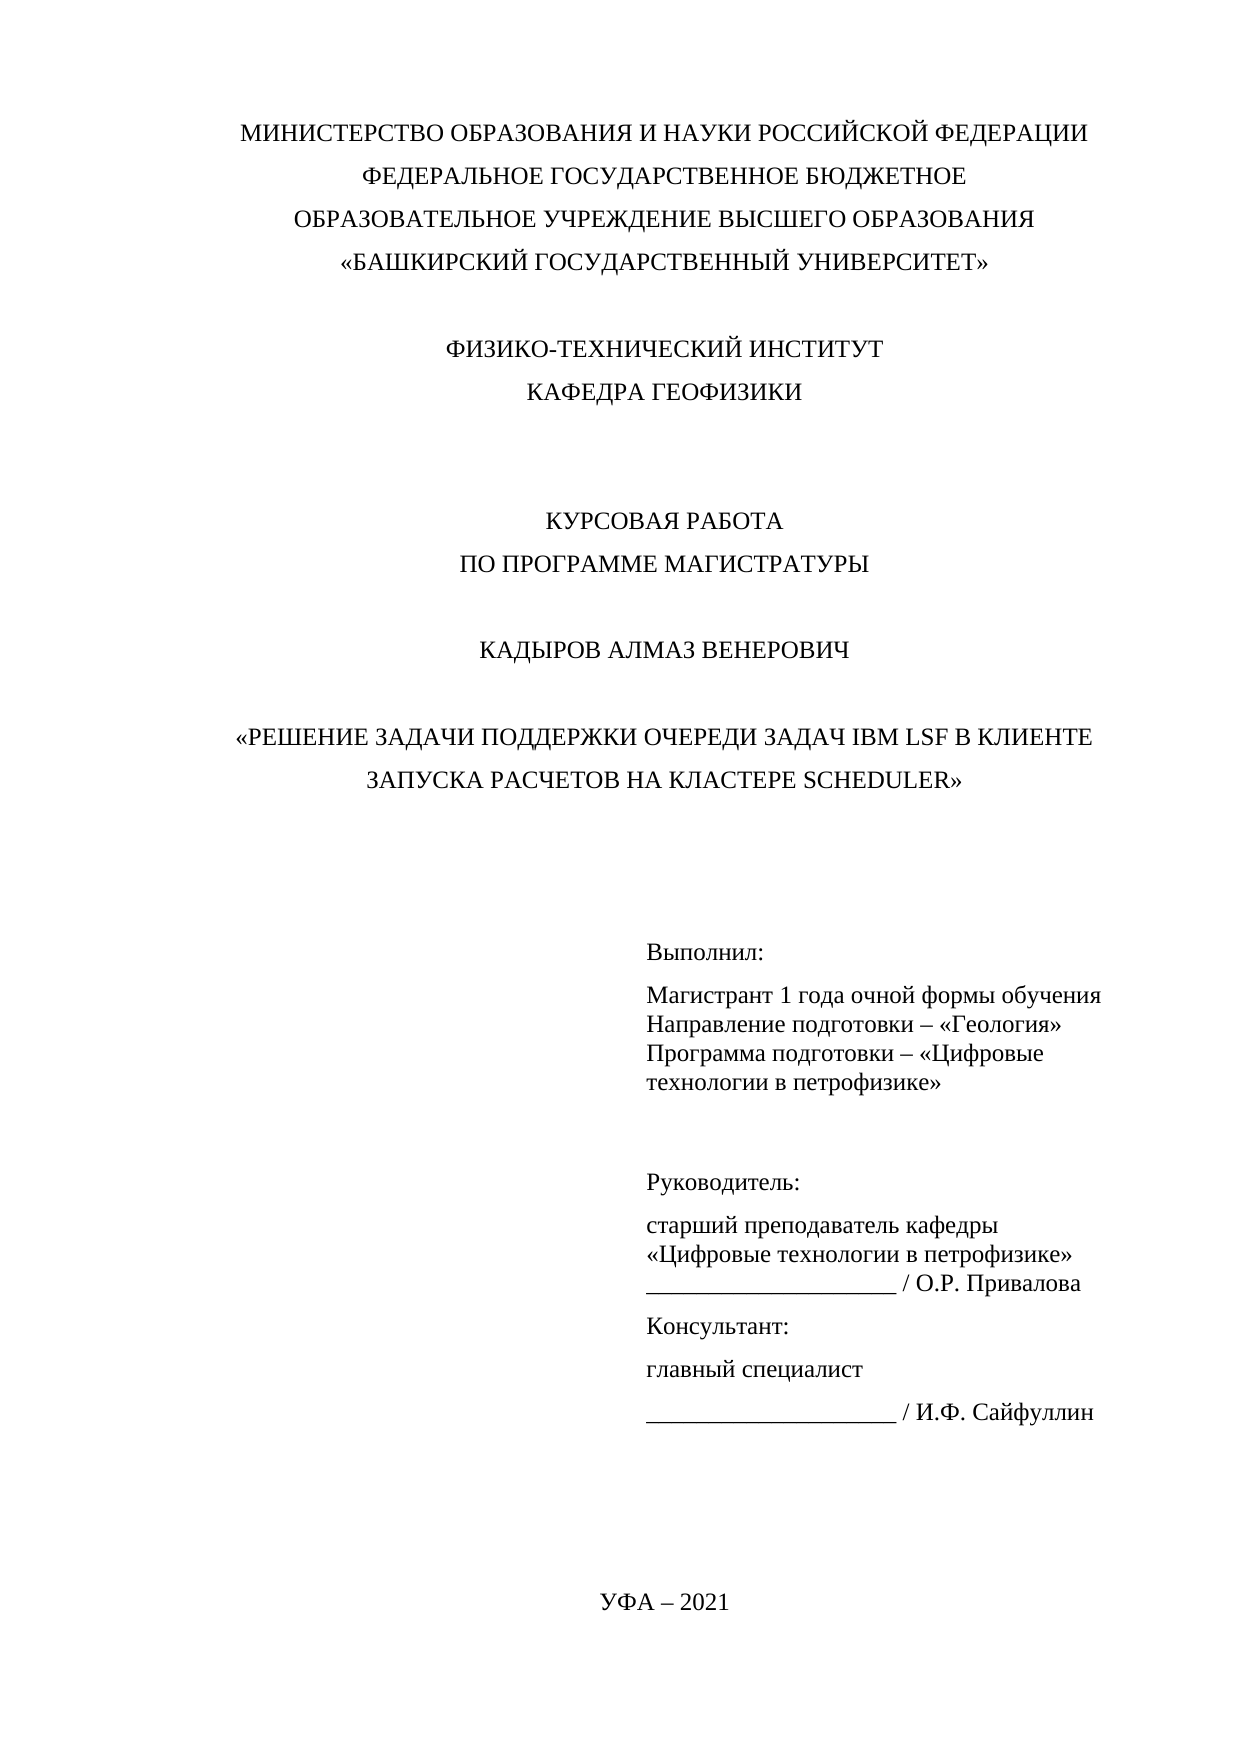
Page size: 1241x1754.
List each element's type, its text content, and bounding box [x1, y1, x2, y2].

text «РЕШЕНИЕ ЗАДАЧИ ПОДДЕРЖКИ ОЧЕРЕДИ ЗАДАЧ IBM LSF В КЛИЕНТЕ ЗАПУСКА РАСЧЕТОВ НА КЛАСТЕРЕ SCHEDULER» [177, 722, 1152, 794]
table_header [177, 938, 635, 1124]
table_cell Руководитель: старший преподаватель кафедры «Цифровые технологии в петрофизике» ____________________ / О.Р. Привалова Консультант: главный специалист ____________________ / И.Ф. Сайфуллин [635, 1124, 1119, 1458]
text КАДЫРОВ АЛМАЗ ВЕНЕРОВИЧ [177, 636, 1152, 664]
text МИНИСТЕРСТВО ОБРАЗОВАНИЯ И НАУКИ РОССИЙСКОЙ ФЕДЕРАЦИИ [177, 118, 1152, 147]
text УФА – 2021 [177, 1587, 1152, 1616]
text ОБРАЗОВАТЕЛЬНОЕ УЧРЕЖДЕНИЕ ВЫСШЕГО ОБРАЗОВАНИЯ [177, 204, 1152, 233]
text ПО ПРОГРАММЕ МАГИСТРАТУРЫ [177, 549, 1152, 578]
table_cell [177, 1124, 635, 1458]
text «БАШКИРСКИЙ ГОСУДАРСТВЕННЫЙ УНИВЕРСИТЕТ» [177, 247, 1152, 276]
table_header Выполнил: Магистрант 1 года очной формы обучения Направление подготовки – «Геология» Программа подготовки – «Цифровые технологии в петрофизике» [635, 938, 1119, 1124]
text ФИЗИКО-ТЕХНИЧЕСКИЙ ИНСТИТУТ [177, 334, 1152, 362]
text ФЕДЕРАЛЬНОЕ ГОСУДАРСТВЕННОЕ БЮДЖЕТНОЕ [177, 161, 1152, 190]
text КАФЕДРА ГЕОФИЗИКИ [177, 377, 1152, 406]
text КУРСОВАЯ РАБОТА [177, 506, 1152, 535]
